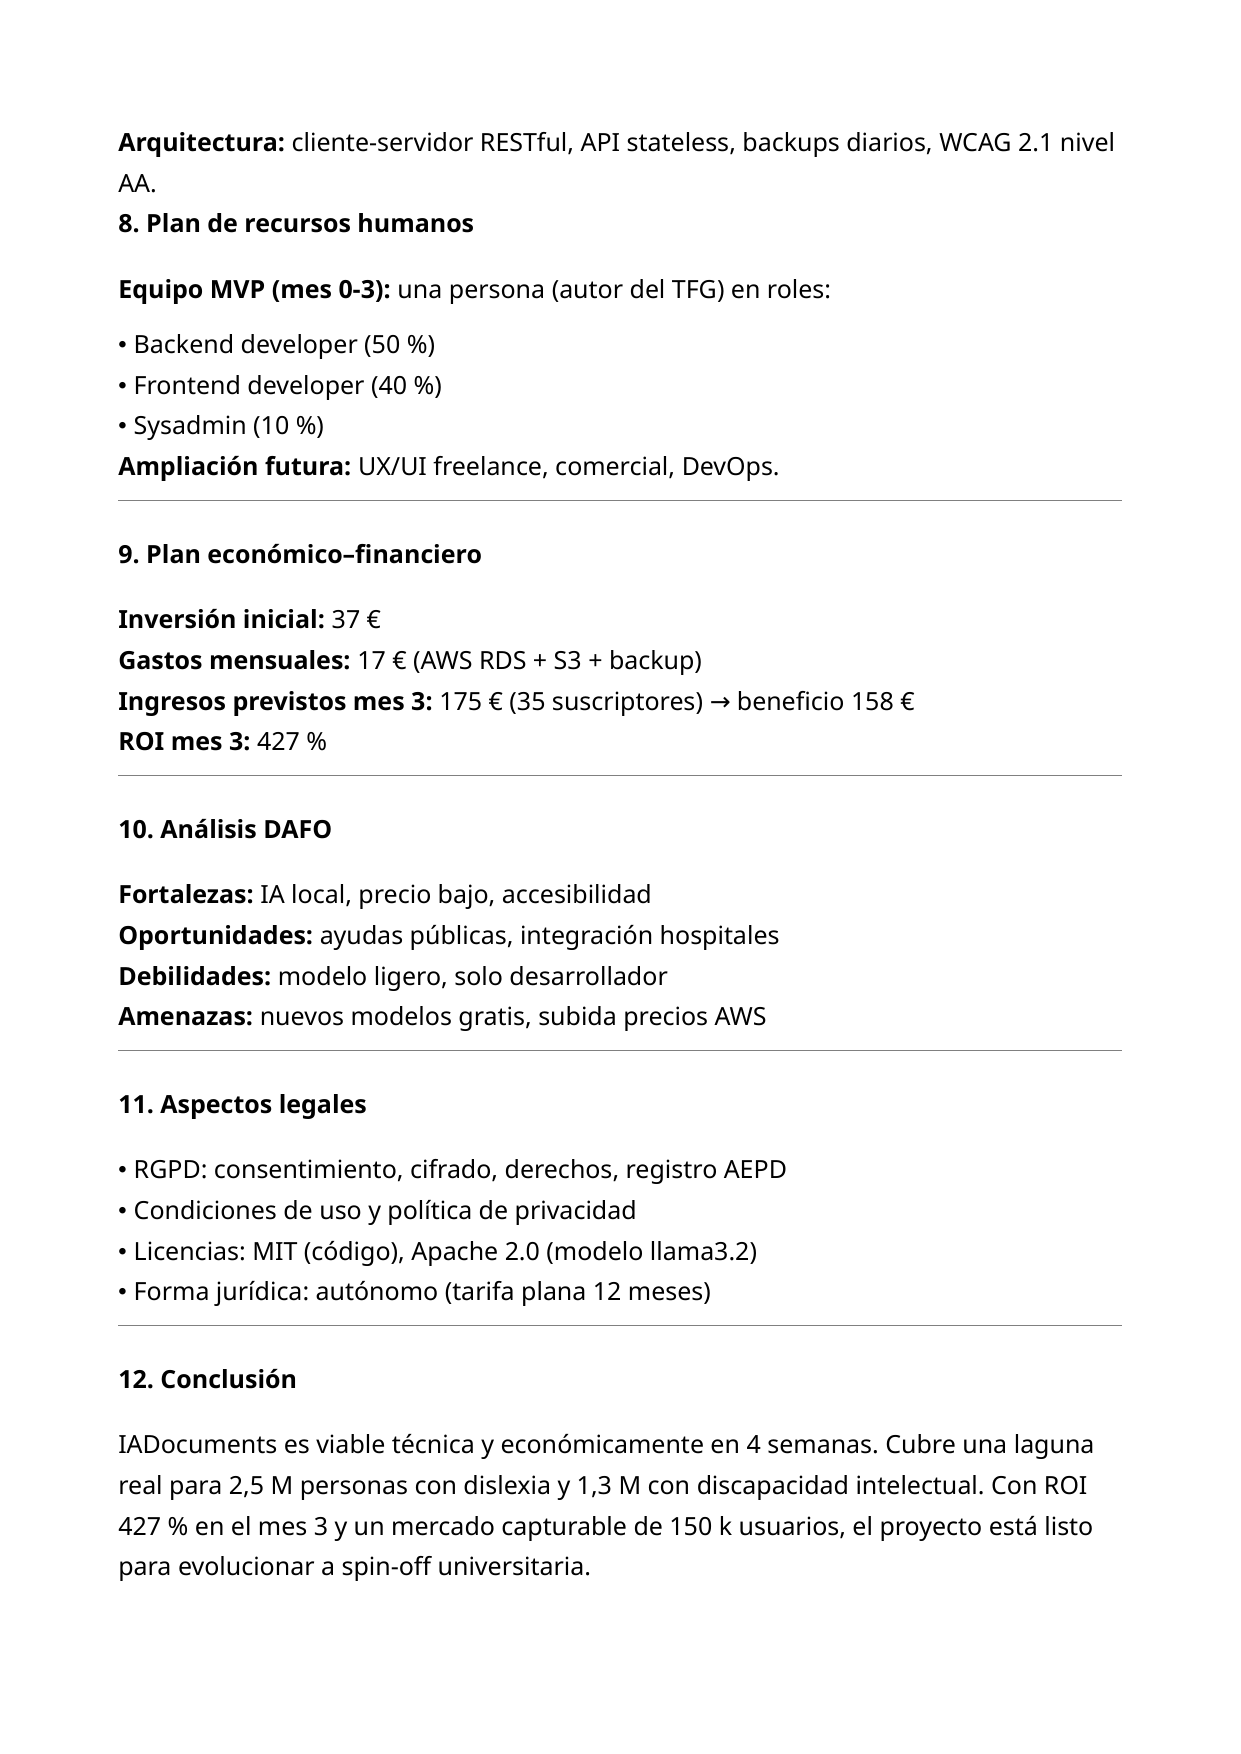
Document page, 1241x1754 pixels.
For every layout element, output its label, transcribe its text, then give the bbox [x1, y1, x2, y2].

list Sysadmin (10 %) [118, 401, 1122, 442]
text Inversión inicial: 37 € Gastos mensuales: 17 € (AWS RDS + S3 + backup) Ingresos previstos mes 3: 175 € (35 suscriptores) → beneficio 158 € ROI mes 3: 427 % [118, 595, 1122, 758]
list Frontend developer (40 %) [118, 361, 1122, 401]
subtitle 11. Aspectos legales [118, 1080, 1122, 1121]
list Licencias: MIT (código), Apache 2.0 (modelo llama3.2) [118, 1227, 1122, 1267]
list Backend developer (50 %) [118, 320, 1122, 361]
list Condiciones de uso y política de privacidad [118, 1186, 1122, 1227]
subtitle 8. Plan de recursos humanos [118, 199, 1122, 240]
text IADocuments es viable técnica y económicamente en 4 semanas. Cubre una laguna real para 2,5 M personas con dislexia y 1,3 M con discapacidad intelectual. Con ROI 427 % en el mes 3 y un mercado capturable de 150 k usuarios, el proyecto está listo para evolucionar a spin-off universitaria. [118, 1421, 1122, 1583]
text Ampliación futura: UX/UI freelance, comercial, DevOps. [118, 442, 1122, 483]
subtitle 9. Plan económico–financiero [118, 530, 1122, 570]
list RGPD: consentimiento, cifrado, derechos, registro AEPD [118, 1146, 1122, 1186]
text Equipo MVP (mes 0-3): una persona (autor del TFG) en roles: [118, 265, 1122, 306]
subtitle 10. Análisis DAFO [118, 805, 1122, 845]
subtitle 12. Conclusión [118, 1355, 1122, 1396]
text Arquitectura: cliente-servidor RESTful, API stateless, backups diarios, WCAG 2.1 nivel AA. [118, 118, 1122, 199]
text Fortalezas: IA local, precio bajo, accesibilidad Oportunidades: ayudas públicas, integración hospitales Debilidades: modelo ligero, solo desarrollador Amenazas: nuevos modelos gratis, subida precios AWS [118, 870, 1122, 1033]
list Forma jurídica: autónomo (tarifa plana 12 meses) [118, 1267, 1122, 1308]
